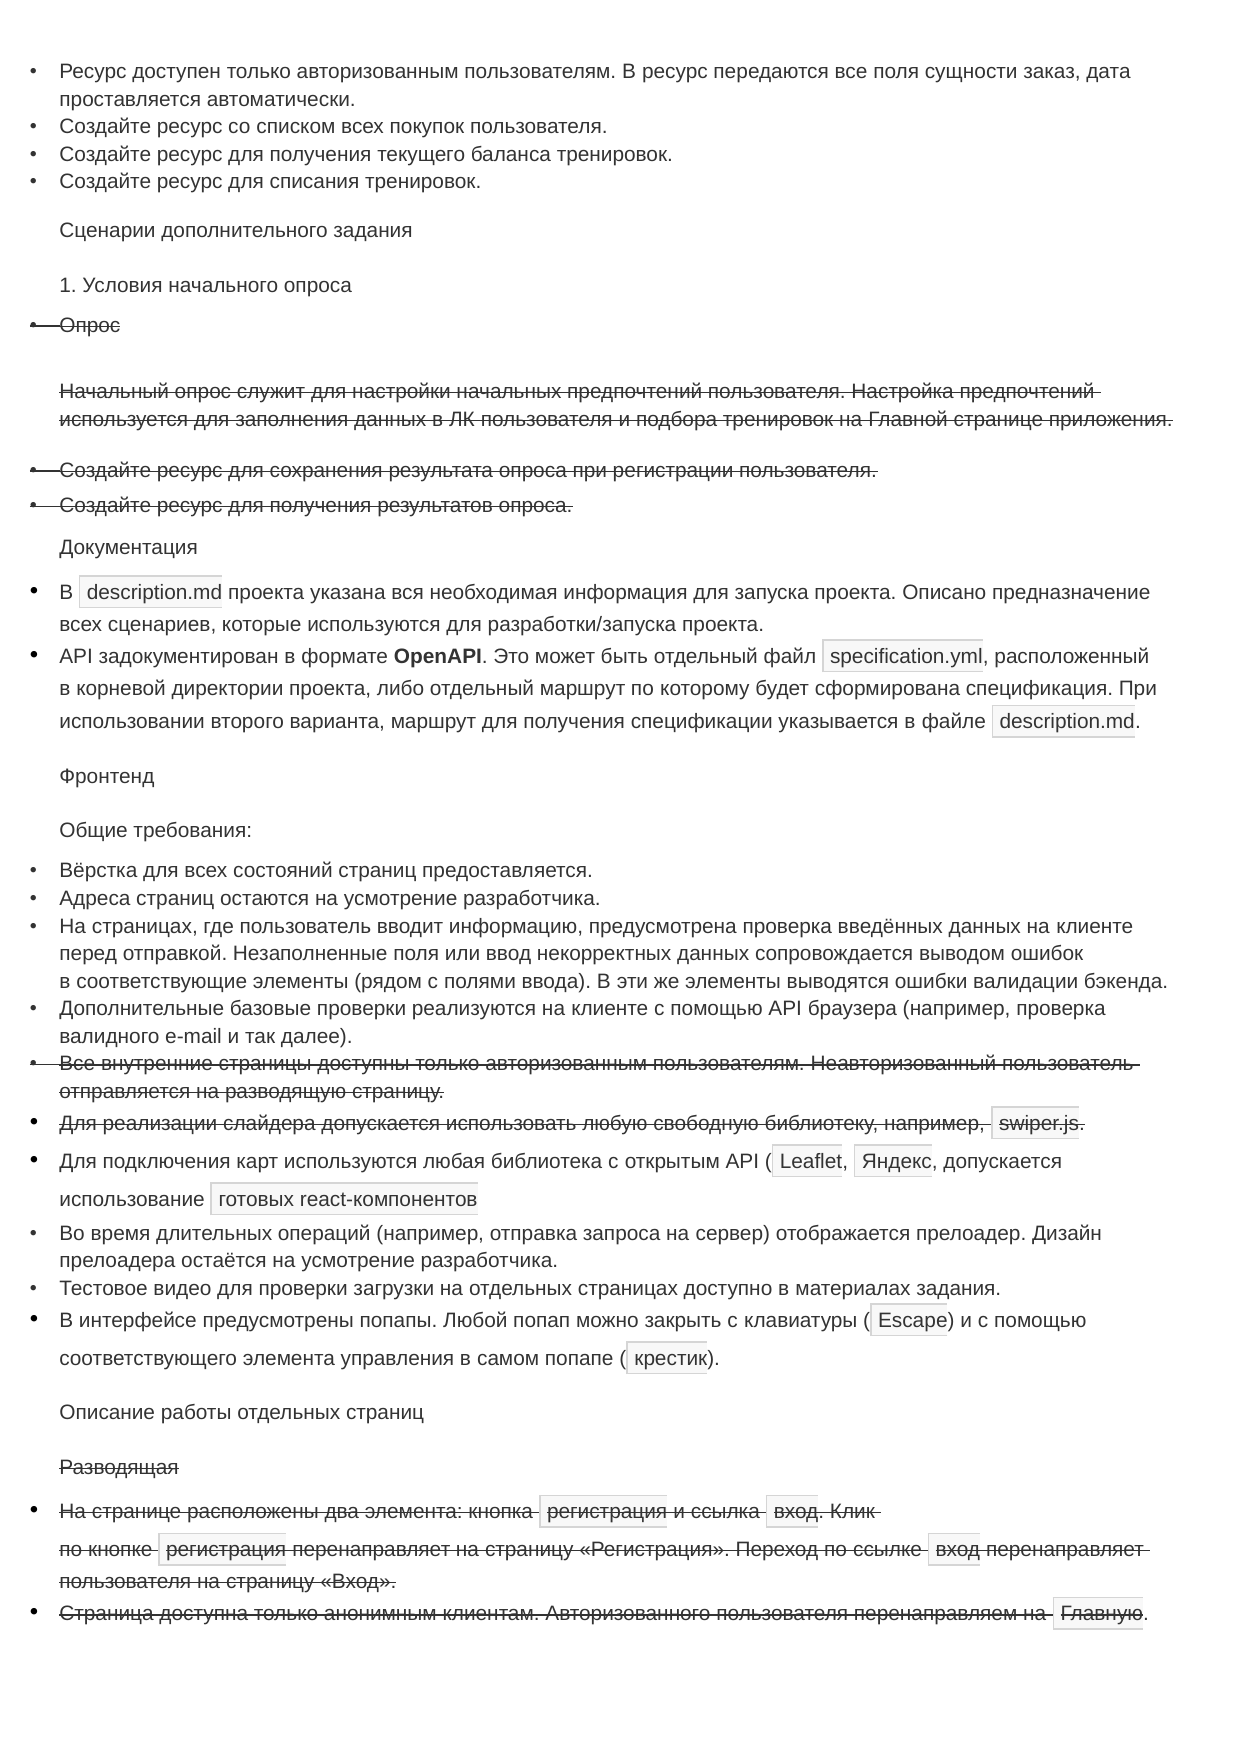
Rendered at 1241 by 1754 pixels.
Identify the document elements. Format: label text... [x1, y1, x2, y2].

subtitle Общие требования: [59, 818, 1181, 842]
list Создайте ресурс для получения текущего баланса тренировок. [59, 142, 1181, 166]
list Адреса страниц остаются на усмотрение разработчика. [59, 886, 1181, 910]
subtitle Разводящая [59, 1454, 1181, 1478]
list На страницах, где пользователь вводит информацию, предусмотрена проверка введённых данных на клиенте перед отправкой. Незаполненные поля или ввод некорректных данных сопровождается выводом ошибок в соответствующие элементы (рядом с полями ввода). В эти же элементы выводятся ошибки валидации бэкенда. [59, 913, 1181, 992]
list Страница доступна только анонимным клиентам. Авторизованного пользователя перенаправляем на Главную. [59, 1597, 1053, 1614]
subtitle Сценарии дополнительного задания [59, 218, 1181, 242]
list В description.md проекта указана вся необходимая информация для запуска проекта. Описано предназначение всех сценариев, которые используются для разработки/запуска проекта. [59, 575, 1181, 636]
subtitle Описание работы отдельных страниц [59, 1400, 1181, 1424]
list Начальный опрос служит для настройки начальных предпочтений пользователя. Настройка предпочтений используется для заполнения данных в ЛК пользователя и подбора тренировок на Главной странице приложения. [59, 379, 1181, 431]
list Создайте ресурс со списком всех покупок пользователя. [59, 114, 1181, 138]
list Опрос [59, 312, 1181, 336]
list Для подключения карт используются любая библиотека с открытым API (Leaflet, Яндекс, допускается использование готовых react-компонентов [59, 1144, 1181, 1215]
list Создайте ресурс для сохранения результата опроса при регистрации пользователя. [59, 457, 1181, 482]
list API задокументирован в формате OpenAPI. Это может быть отдельный файл specification.yml, расположенный в корневой директории проекта, либо отдельный маршрут по которому будет сформирована спецификация. При использовании второго варианта, маршрут для получения спецификации указывается в файле description.md. [59, 639, 1181, 738]
list Дополнительные базовые проверки реализуются на клиенте с помощью API браузера (например, проверка валидного e-mail и так далее). [59, 996, 1181, 1048]
list Страница доступна только анонимным клиентам. Авторизованного пользователя перенаправляем на Главную. [1054, 1597, 1181, 1630]
list В интерфейсе предусмотрены попапы. Любой попап можно закрыть с клавиатуры (Escape) и с помощью соответствующего элемента управления в самом попапе (крестик). [59, 1303, 1181, 1374]
list Тестовое видео для проверки загрузки на отдельных страницах доступно в материалах задания. [59, 1275, 1181, 1299]
list Для реализации слайдера допускается использовать любую свободную библиотеку, например, swiper.js. [993, 1106, 1181, 1139]
list На странице расположены два элемента: кнопка регистрация и ссылка вход. Клик по кнопке регистрация перенаправляет на страницу «Регистрация». Переход по ссылке вход перенаправляет пользователя на страницу «Вход». [59, 1494, 1181, 1593]
list Вёрстка для всех состояний страниц предоставляется. [59, 858, 1181, 882]
list Ресурс доступен только авторизованным пользователям. В ресурс передаются все поля сущности заказ, дата проставляется автоматически. [59, 59, 1181, 111]
list Во время длительных операций (например, отправка запроса на сервер) отображается прелоадер. Дизайн прелоадера остаётся на усмотрение разработчика. [59, 1220, 1181, 1272]
list Все внутренние страницы доступны только авторизованным пользователям. Неавторизованный пользователь отправляется на разводящую страницу. [59, 1051, 1181, 1103]
list Страница доступна только анонимным клиентам. Авторизованного пользователя перенаправляем на Главную. [59, 1616, 1053, 1630]
subtitle 1. Условия начального опроса [59, 272, 1181, 296]
list Для реализации слайдера допускается использовать любую свободную библиотеку, например, swiper.js. [59, 1106, 991, 1124]
list Для реализации слайдера допускается использовать любую свободную библиотеку, например, swiper.js. [59, 1125, 991, 1139]
list Создайте ресурс для получения результатов опроса. [59, 493, 1181, 517]
subtitle Документация [59, 535, 1181, 559]
list Создайте ресурс для списания тренировок. [59, 169, 1181, 193]
subtitle Фронтенд [59, 764, 1181, 788]
